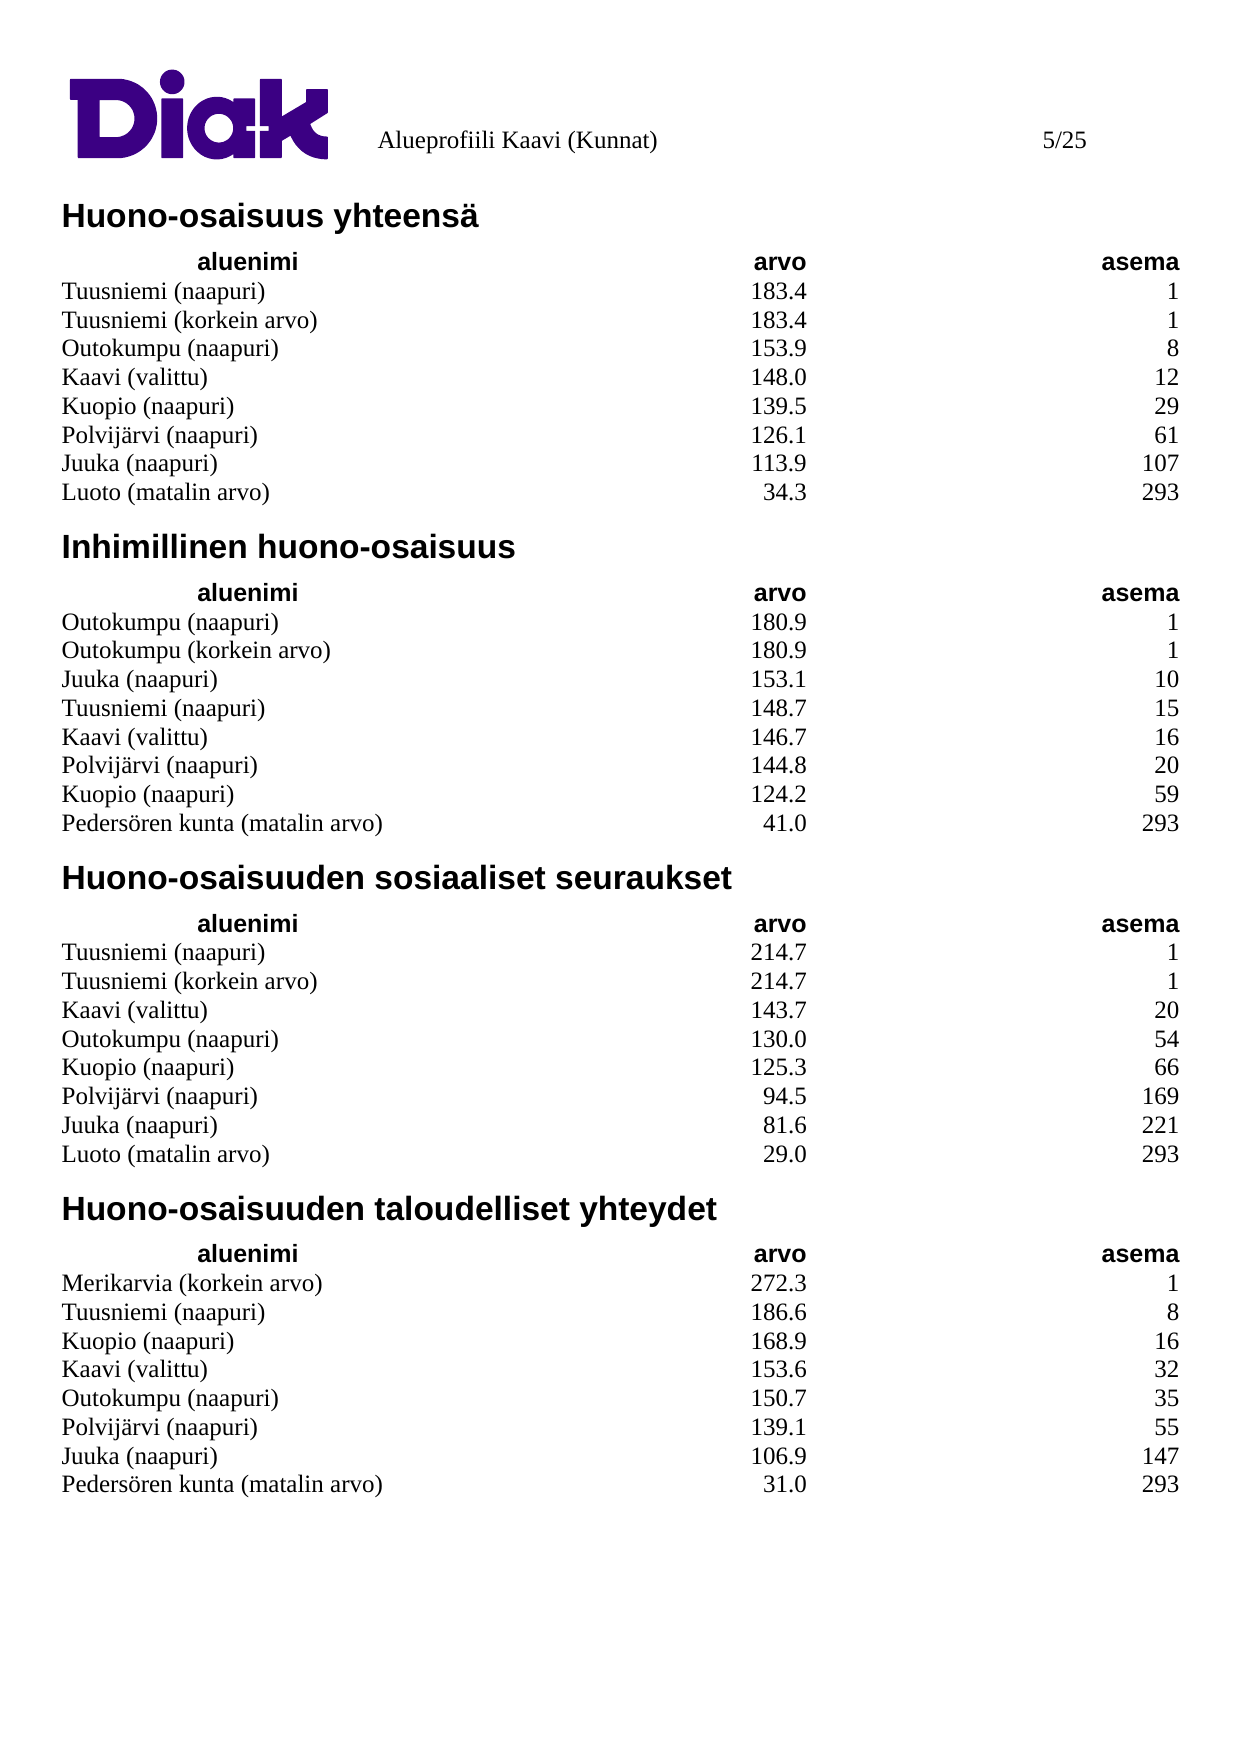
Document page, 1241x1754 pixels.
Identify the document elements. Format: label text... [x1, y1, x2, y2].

table_cell 54 [806, 1024, 1179, 1052]
table_cell 32 [806, 1355, 1179, 1383]
table_cell 1 [806, 966, 1179, 995]
table_cell 293 [806, 477, 1179, 506]
table_cell 139.5 [434, 391, 806, 420]
table_cell 180.9 [434, 636, 806, 664]
table_header aluenimi [61, 247, 434, 276]
table_cell Outokumpu (naapuri) [61, 607, 434, 636]
table_cell 146.7 [434, 722, 806, 751]
table_cell Pedersören kunta (matalin arvo) [61, 808, 434, 837]
table_cell Pedersören kunta (matalin arvo) [61, 1470, 434, 1498]
table_cell 186.6 [434, 1297, 806, 1326]
table_cell 126.1 [434, 420, 806, 448]
table_cell 180.9 [434, 607, 806, 636]
table_header aluenimi [61, 578, 434, 607]
table_cell 34.3 [434, 477, 806, 506]
table_cell 113.9 [434, 449, 806, 477]
table_cell Kuopio (naapuri) [61, 1053, 434, 1081]
table_cell 1 [806, 636, 1179, 664]
table_cell 81.6 [434, 1110, 806, 1139]
table_cell Kaavi (valittu) [61, 1355, 434, 1383]
table_cell 148.7 [434, 693, 806, 722]
table_cell 29 [806, 391, 1179, 420]
table_cell Tuusniemi (naapuri) [61, 1297, 434, 1326]
table_cell Polvijärvi (naapuri) [61, 1412, 434, 1441]
table_cell 8 [806, 334, 1179, 362]
table_header aluenimi [61, 909, 434, 937]
table_cell 144.8 [434, 751, 806, 779]
table_cell 20 [806, 751, 1179, 779]
table_cell 61 [806, 420, 1179, 448]
table_header aluenimi [61, 1240, 434, 1268]
table_cell Juuka (naapuri) [61, 664, 434, 693]
table_cell 66 [806, 1053, 1179, 1081]
table_cell 168.9 [434, 1326, 806, 1354]
subtitle Huono-osaisuus yhteensä [61, 196, 1179, 235]
table_cell 153.9 [434, 334, 806, 362]
table_cell Juuka (naapuri) [61, 1110, 434, 1139]
table_cell 124.2 [434, 779, 806, 808]
table_cell 130.0 [434, 1024, 806, 1052]
table_cell Outokumpu (naapuri) [61, 334, 434, 362]
table_cell Polvijärvi (naapuri) [61, 420, 434, 448]
table_cell 293 [806, 1470, 1179, 1498]
table_cell 107 [806, 449, 1179, 477]
table_cell Kuopio (naapuri) [61, 779, 434, 808]
table_cell 15 [806, 693, 1179, 722]
table_cell Tuusniemi (korkein arvo) [61, 966, 434, 995]
table_cell 139.1 [434, 1412, 806, 1441]
table_cell 221 [806, 1110, 1179, 1139]
table_cell 293 [806, 1139, 1179, 1167]
table_cell 1 [806, 276, 1179, 305]
table_cell 41.0 [434, 808, 806, 837]
table_header asema [806, 247, 1179, 276]
table_cell 214.7 [434, 938, 806, 966]
table_cell 10 [806, 664, 1179, 693]
table_cell 20 [806, 995, 1179, 1024]
table_cell 12 [806, 362, 1179, 391]
table_cell Juuka (naapuri) [61, 1441, 434, 1469]
table_cell 31.0 [434, 1470, 806, 1498]
table_cell 29.0 [434, 1139, 806, 1167]
table_cell 214.7 [434, 966, 806, 995]
table_cell 94.5 [434, 1081, 806, 1110]
table_cell 55 [806, 1412, 1179, 1441]
table_cell Tuusniemi (korkein arvo) [61, 305, 434, 333]
table_cell 1 [806, 1268, 1179, 1297]
table_cell Kaavi (valittu) [61, 995, 434, 1024]
table_cell 125.3 [434, 1053, 806, 1081]
table_cell 150.7 [434, 1383, 806, 1412]
table_cell 183.4 [434, 305, 806, 333]
table_header arvo [434, 247, 806, 276]
table_cell 147 [806, 1441, 1179, 1469]
subtitle Huono-osaisuuden sosiaaliset seuraukset [61, 858, 1179, 896]
table_cell 293 [806, 808, 1179, 837]
table_cell 153.6 [434, 1355, 806, 1383]
table_cell Tuusniemi (naapuri) [61, 693, 434, 722]
table_cell Juuka (naapuri) [61, 449, 434, 477]
table_header asema [806, 1240, 1179, 1268]
table_header arvo [434, 1240, 806, 1268]
table_cell 1 [806, 938, 1179, 966]
table_cell 59 [806, 779, 1179, 808]
table_cell 35 [806, 1383, 1179, 1412]
table_cell 143.7 [434, 995, 806, 1024]
table_cell 8 [806, 1297, 1179, 1326]
table_cell Kaavi (valittu) [61, 722, 434, 751]
table_cell 169 [806, 1081, 1179, 1110]
table_cell Outokumpu (korkein arvo) [61, 636, 434, 664]
table_cell Tuusniemi (naapuri) [61, 938, 434, 966]
table_cell Luoto (matalin arvo) [61, 1139, 434, 1167]
table_cell 16 [806, 722, 1179, 751]
table_cell 183.4 [434, 276, 806, 305]
table_header arvo [434, 578, 806, 607]
table_cell Polvijärvi (naapuri) [61, 751, 434, 779]
table_cell 148.0 [434, 362, 806, 391]
table_cell Outokumpu (naapuri) [61, 1024, 434, 1052]
table_cell 106.9 [434, 1441, 806, 1469]
table_cell Tuusniemi (naapuri) [61, 276, 434, 305]
table_cell Outokumpu (naapuri) [61, 1383, 434, 1412]
table_cell Luoto (matalin arvo) [61, 477, 434, 506]
table_cell 1 [806, 305, 1179, 333]
table_cell Kaavi (valittu) [61, 362, 434, 391]
table_cell Merikarvia (korkein arvo) [61, 1268, 434, 1297]
table_cell Polvijärvi (naapuri) [61, 1081, 434, 1110]
subtitle Inhimillinen huono-osaisuus [61, 527, 1179, 566]
subtitle Huono-osaisuuden taloudelliset yhteydet [61, 1188, 1179, 1227]
table_header arvo [434, 909, 806, 937]
table_cell Kuopio (naapuri) [61, 1326, 434, 1354]
table_cell 16 [806, 1326, 1179, 1354]
table_cell Kuopio (naapuri) [61, 391, 434, 420]
table_cell 153.1 [434, 664, 806, 693]
table_cell 1 [806, 607, 1179, 636]
table_cell 272.3 [434, 1268, 806, 1297]
table_header asema [806, 578, 1179, 607]
table_header asema [806, 909, 1179, 937]
